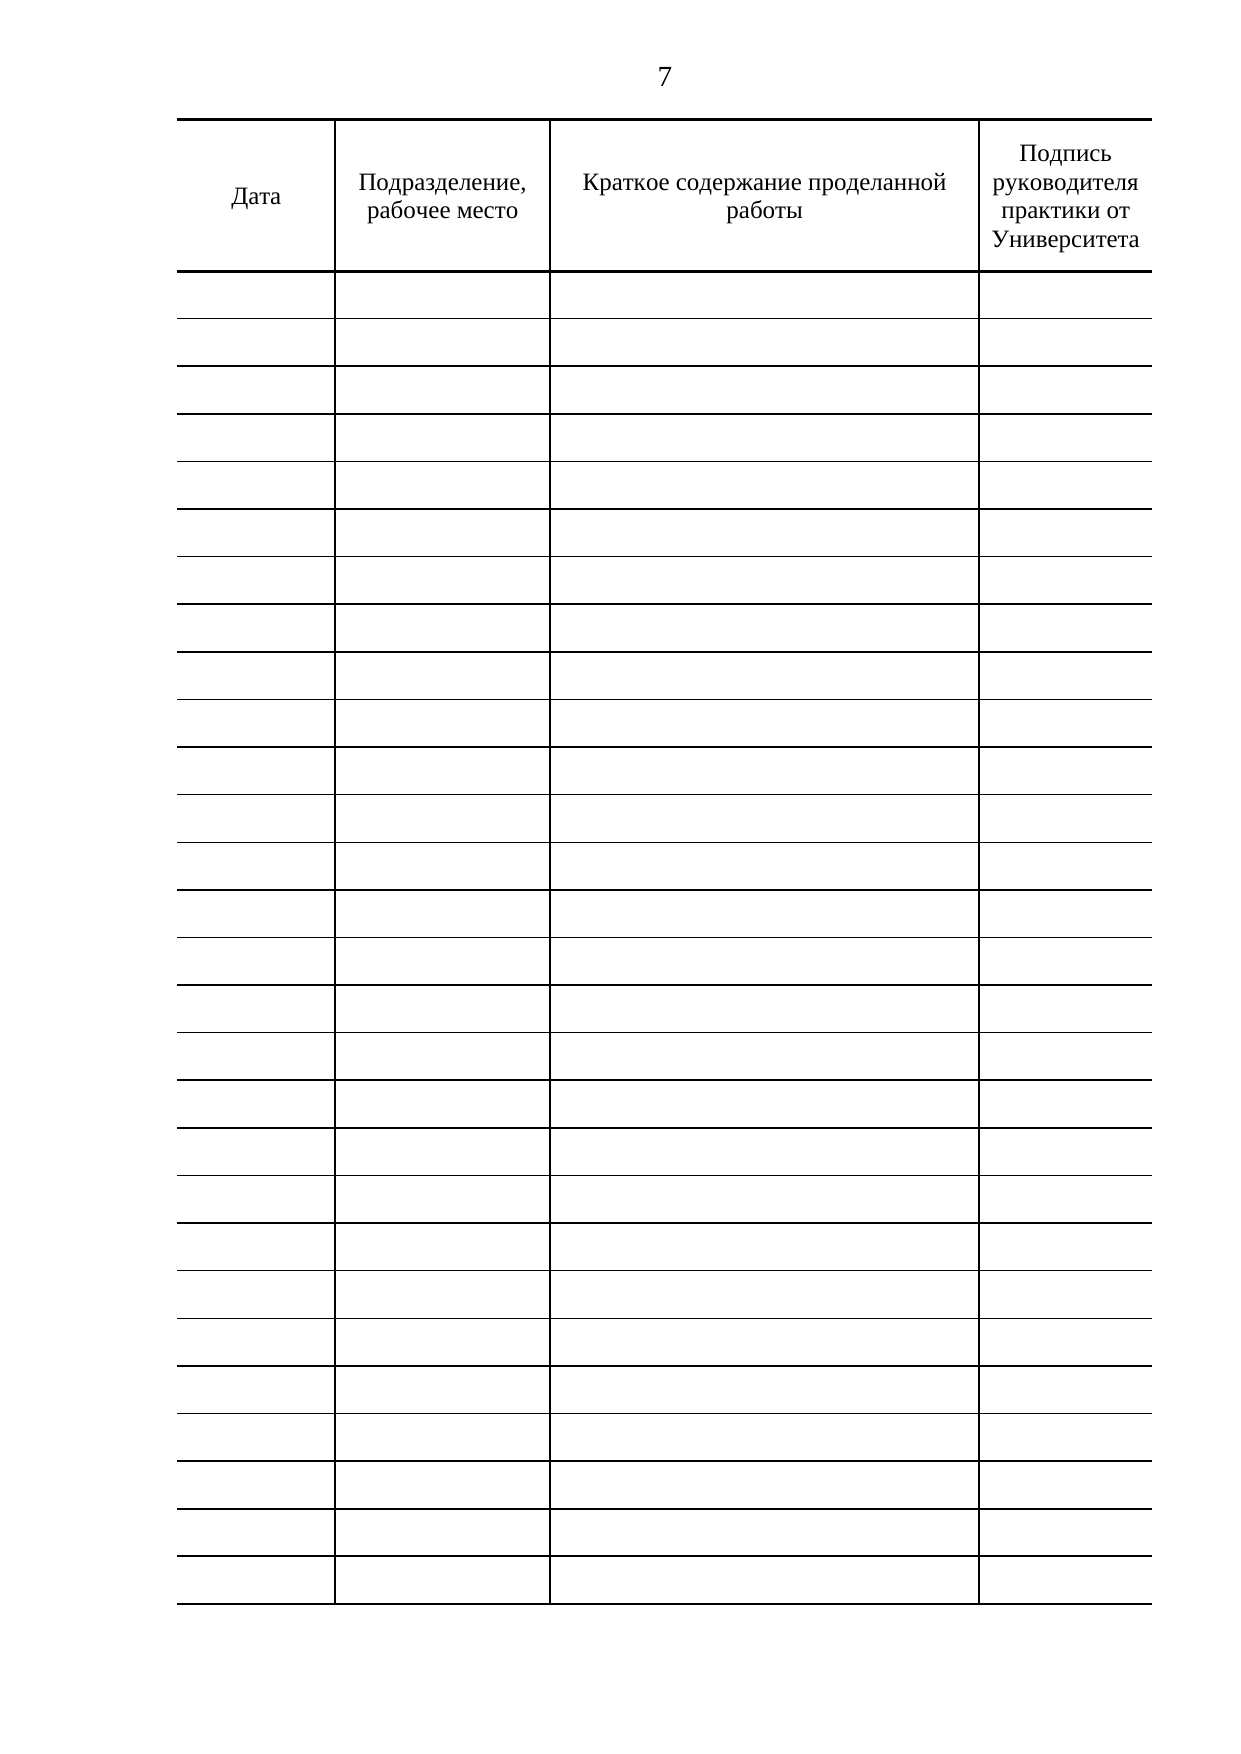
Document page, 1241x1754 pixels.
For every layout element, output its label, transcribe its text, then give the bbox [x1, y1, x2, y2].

table_cell [980, 1176, 1152, 1222]
table_cell [980, 795, 1152, 841]
table_cell [551, 1510, 978, 1555]
table_cell [980, 843, 1152, 889]
table_cell [551, 843, 978, 889]
table_cell [336, 510, 549, 556]
table_cell [551, 653, 978, 698]
table_cell [980, 367, 1152, 413]
table_cell [336, 986, 549, 1032]
table_cell [980, 1557, 1152, 1603]
table_cell [551, 273, 978, 318]
table_cell [177, 510, 334, 556]
table_cell [177, 1462, 334, 1508]
table_cell [177, 653, 334, 698]
table_cell [551, 1033, 978, 1079]
table_cell [336, 605, 549, 651]
table_cell [177, 986, 334, 1032]
table_cell [177, 557, 334, 603]
table_cell [551, 510, 978, 556]
table_cell [980, 1081, 1152, 1127]
table_cell [177, 1510, 334, 1555]
table_cell [177, 748, 334, 794]
table_cell [177, 462, 334, 508]
table_cell [551, 986, 978, 1032]
table_cell [336, 1510, 549, 1555]
table_cell [177, 1319, 334, 1365]
table_cell [551, 891, 978, 937]
table_cell [551, 700, 978, 746]
table_cell [177, 891, 334, 937]
table_cell [551, 1224, 978, 1270]
table_cell [177, 605, 334, 651]
table_cell [980, 557, 1152, 603]
table_cell [336, 748, 549, 794]
table_cell [177, 319, 334, 365]
table_cell [336, 1557, 549, 1603]
table_cell [980, 891, 1152, 937]
table_cell [551, 415, 978, 461]
table_cell [551, 605, 978, 651]
table_cell [551, 319, 978, 365]
table_cell [980, 986, 1152, 1032]
table_cell [551, 1462, 978, 1508]
table_cell [980, 1224, 1152, 1270]
table_cell [336, 653, 549, 698]
table_cell [177, 843, 334, 889]
table_cell [177, 1367, 334, 1413]
table_cell [980, 1510, 1152, 1555]
table_cell [177, 1176, 334, 1222]
table_cell [336, 843, 549, 889]
table_header Краткое содержание проделанной работы [551, 121, 978, 270]
table_cell [551, 1367, 978, 1413]
table_header Дата [177, 121, 334, 270]
table_cell [177, 1081, 334, 1127]
table_cell [177, 1224, 334, 1270]
table_cell [336, 557, 549, 603]
table_cell [551, 938, 978, 984]
table_cell [980, 462, 1152, 508]
table_cell [980, 1129, 1152, 1174]
table_cell [551, 1081, 978, 1127]
table_cell [177, 795, 334, 841]
table_cell [177, 1557, 334, 1603]
table_cell [551, 748, 978, 794]
table_cell [336, 1367, 549, 1413]
table_cell [980, 1367, 1152, 1413]
table_cell [980, 1271, 1152, 1317]
table_cell [980, 605, 1152, 651]
table_cell [336, 1081, 549, 1127]
table_cell [980, 415, 1152, 461]
table_cell [177, 938, 334, 984]
table_cell [551, 1271, 978, 1317]
table_cell [336, 367, 549, 413]
table_cell [980, 748, 1152, 794]
table_cell [980, 700, 1152, 746]
table_cell [177, 1129, 334, 1174]
table_cell [551, 1129, 978, 1174]
table_cell [336, 1033, 549, 1079]
table_header Подразделение, рабочее место [336, 121, 549, 270]
table_cell [336, 795, 549, 841]
table_cell [177, 1271, 334, 1317]
table_cell [336, 1224, 549, 1270]
table_cell [336, 1462, 549, 1508]
table_cell [980, 319, 1152, 365]
table_cell [336, 273, 549, 318]
table_cell [551, 557, 978, 603]
table_cell [336, 1319, 549, 1365]
table_cell [336, 700, 549, 746]
table_cell [551, 367, 978, 413]
table_cell [336, 1271, 549, 1317]
table_cell [551, 462, 978, 508]
table_cell [336, 1414, 549, 1460]
table_cell [336, 891, 549, 937]
table_cell [336, 938, 549, 984]
table_cell [336, 415, 549, 461]
table_cell [551, 1319, 978, 1365]
table_cell [551, 1557, 978, 1603]
table_cell [980, 510, 1152, 556]
table_cell [551, 1176, 978, 1222]
table_cell [980, 1462, 1152, 1508]
table_cell [980, 1319, 1152, 1365]
table_cell [177, 700, 334, 746]
table_cell [177, 415, 334, 461]
table_cell [551, 1414, 978, 1460]
table_cell [551, 795, 978, 841]
table_cell [336, 1176, 549, 1222]
table_cell [177, 367, 334, 413]
table_cell [980, 938, 1152, 984]
table_cell [336, 1129, 549, 1174]
table_header Подпись руководителя практики от Университета [980, 121, 1152, 270]
table_cell [177, 1033, 334, 1079]
table_cell [336, 319, 549, 365]
table_cell [336, 462, 549, 508]
table_cell [980, 653, 1152, 698]
table_cell [980, 1033, 1152, 1079]
table_cell [980, 273, 1152, 318]
table_cell [980, 1414, 1152, 1460]
table_cell [177, 1414, 334, 1460]
table_cell [177, 273, 334, 318]
